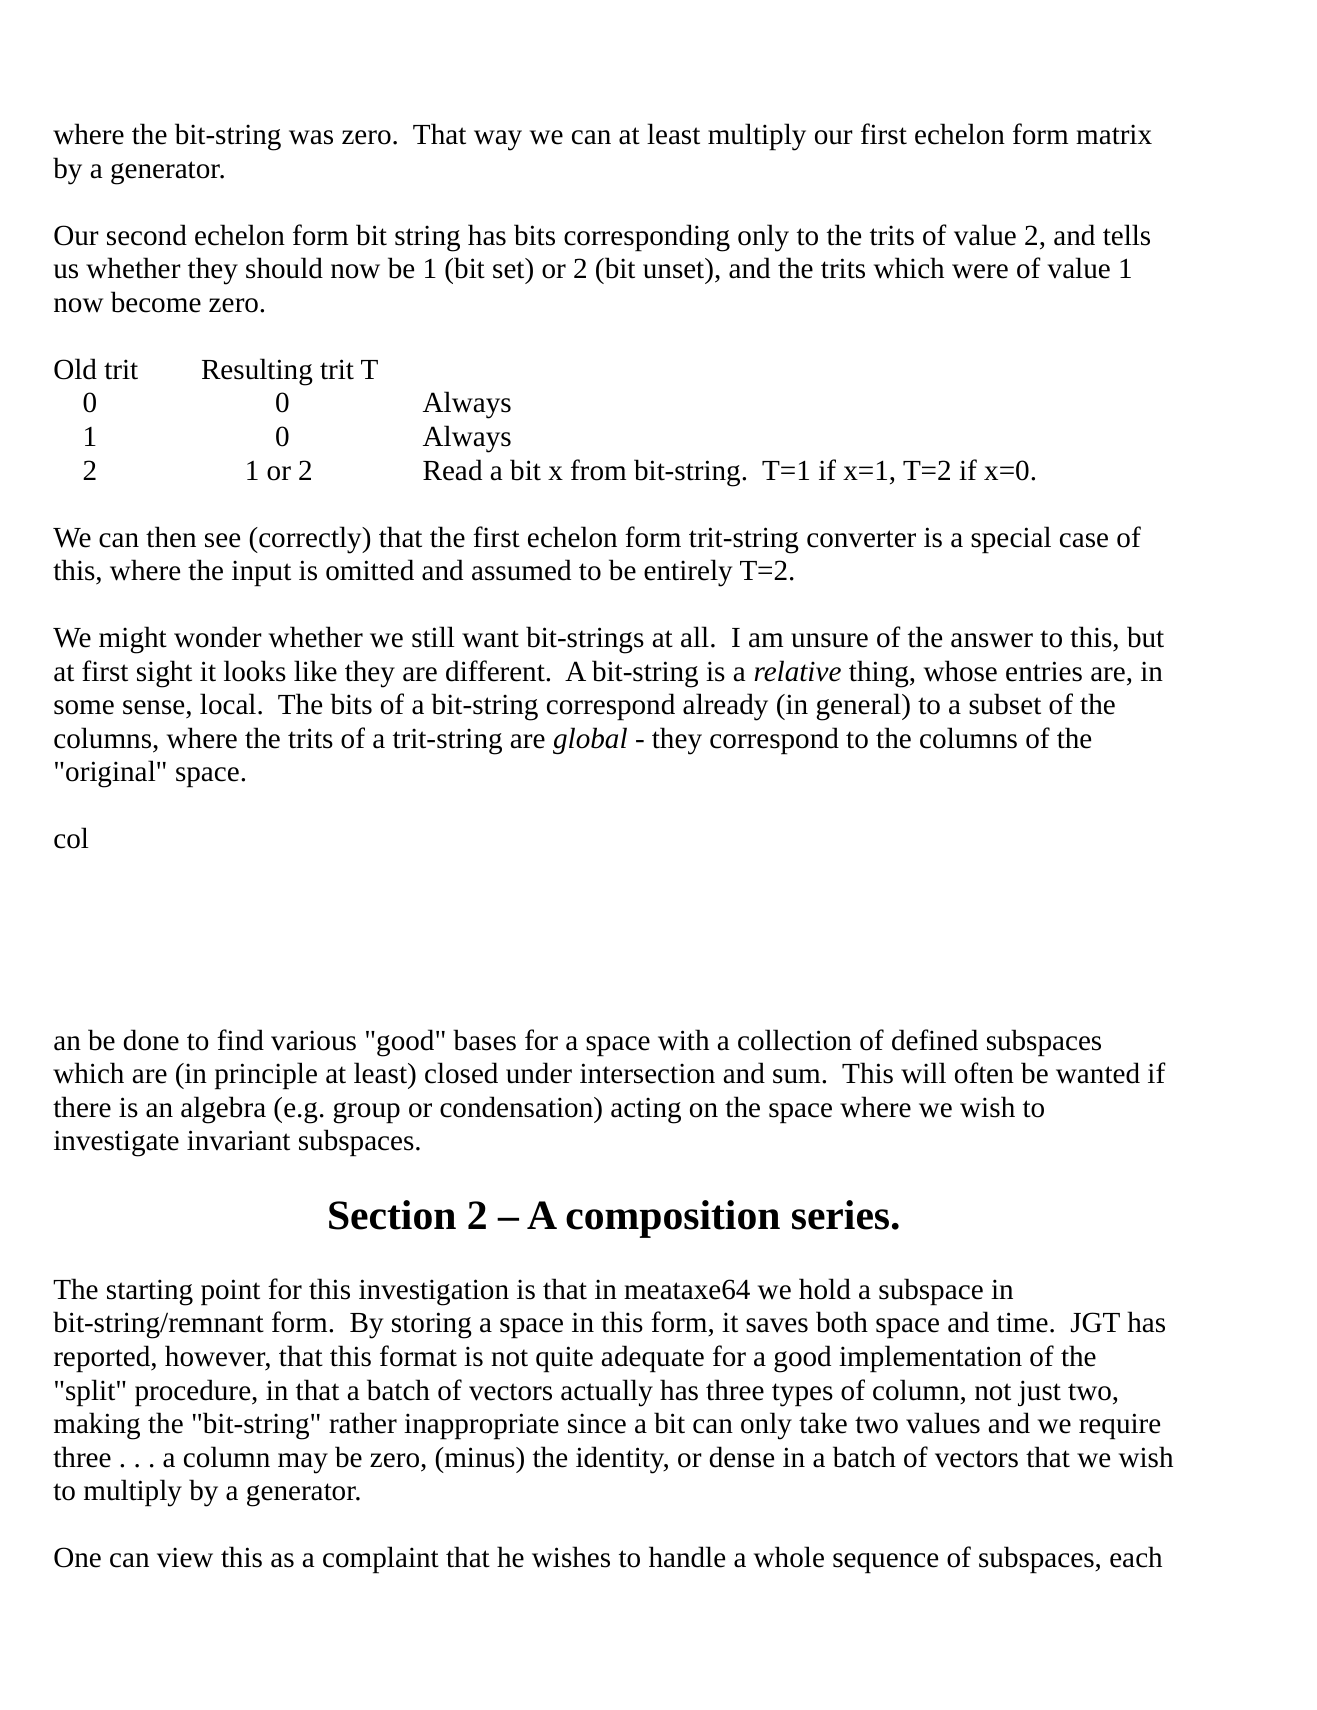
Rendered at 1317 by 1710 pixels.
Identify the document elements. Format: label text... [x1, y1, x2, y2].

text Section 2 – A composition series. [53, 1191, 1174, 1238]
text 1 0 Always [53, 419, 1174, 453]
text 2 1 or 2 Read a bit x from bit-string. T=1 if x=1, T=2 if x=0. [53, 453, 1174, 486]
text We might wonder whether we still want bit-strings at all. I am unsure of the answer to this, but at first sight it looks like they are different. A bit-string is a relative thing, whose entries are, in some sense, local. The bits of a bit-string correspond already (in general) to a subset of the columns, where the trits of a trit-string are global - they correspond to the columns of the "original" space. [53, 620, 1174, 788]
text We can then see (correctly) that the first echelon form trit-string converter is a special case of this, where the input is omitted and assumed to be entirely T=2. [53, 520, 1174, 587]
text One can view this as a complaint that he wishes to handle a whole sequence of subspaces, each [53, 1540, 1174, 1574]
text Old trit Resulting trit T [53, 352, 1174, 386]
text 0 0 Always [53, 386, 1174, 419]
text The starting point for this investigation is that in meataxe64 we hold a subspace in bit-string/remnant form. By storing a space in this form, it saves both space and time. JGT has reported, however, that this format is not quite adequate for a good implementation of the "split" procedure, in that a batch of vectors actually has three types of column, not just two, making the "bit-string" rather inappropriate since a bit can only take two values and we require three . . . a column may be zero, (minus) the identity, or dense in a batch of vectors that we wish to multiply by a generator. [53, 1272, 1174, 1507]
text an be done to find various "good" bases for a space with a collection of defined subspaces which are (in principle at least) closed under intersection and sum. This will often be wanted if there is an algebra (e.g. group or condensation) acting on the space where we wish to investigate invariant subspaces. [53, 1023, 1174, 1157]
text where the bit-string was zero. That way we can at least multiply our first echelon form matrix by a generator. [53, 117, 1174, 184]
text Our second echelon form bit string has bits corresponding only to the trits of value 2, and tells us whether they should now be 1 (bit set) or 2 (bit unset), and the trits which were of value 1 now become zero. [53, 218, 1174, 318]
text col [53, 822, 1174, 855]
